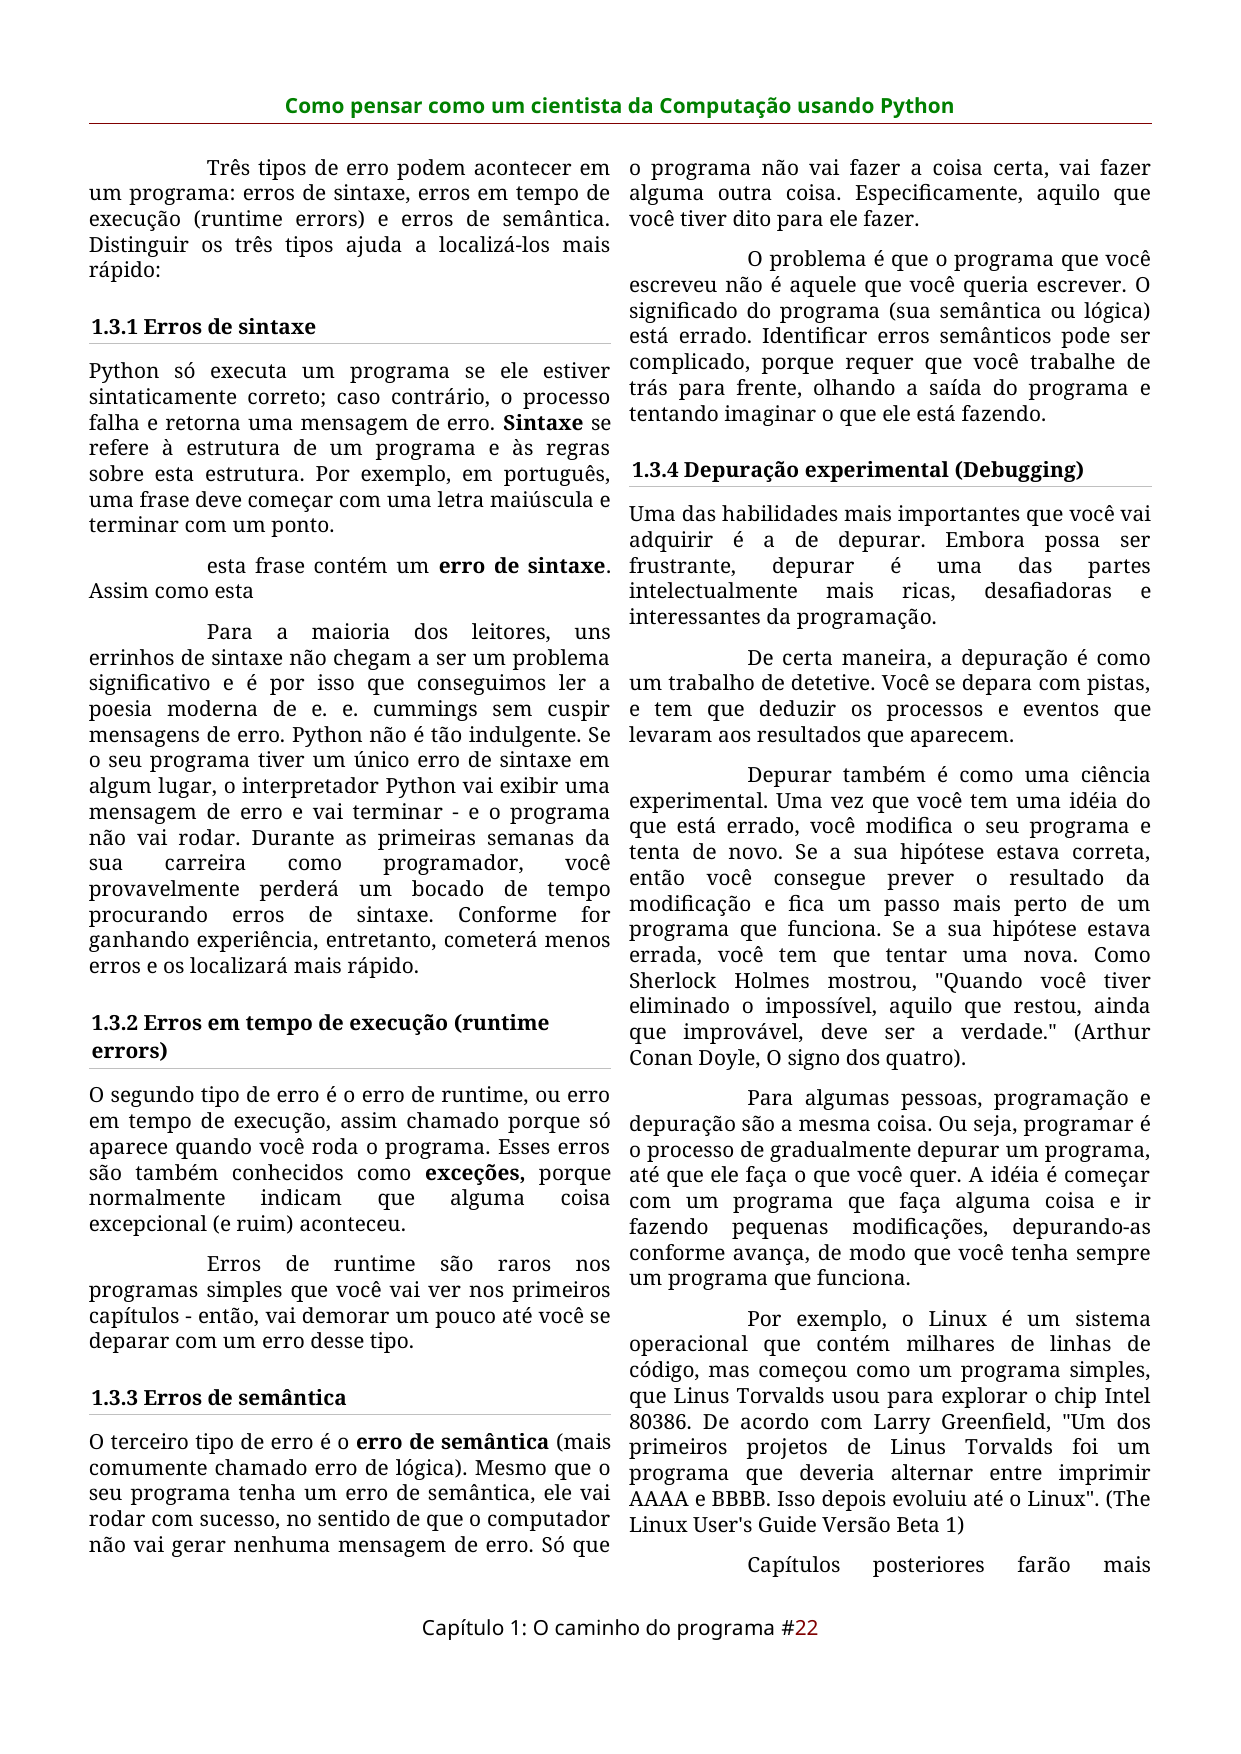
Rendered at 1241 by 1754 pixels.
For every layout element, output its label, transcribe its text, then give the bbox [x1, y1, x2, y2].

subtitle 1.3.2 Erros em tempo de execução (runtime errors) [88, 1005, 611, 1068]
text Python só executa um programa se ele estiver sintaticamente correto; caso contrário, o processo falha e retorna uma mensagem de erro. Sintaxe se refere à estrutura de um programa e às regras sobre esta estrutura. Por exemplo, em português, uma frase deve começar com uma letra maiúscula e terminar com um ponto. [88, 356, 611, 539]
text o programa não vai fazer a coisa certa, vai fazer alguma outra coisa. Especificamente, aquilo que você tiver dito para ele fazer. [629, 152, 1152, 232]
subtitle 1.3.1 Erros de sintaxe [88, 309, 611, 343]
text De certa maneira, a depuração é como um trabalho de detetive. Você se depara com pistas, e tem que deduzir os processos e eventos que levaram aos resultados que aparecem. [629, 642, 1152, 748]
text Três tipos de erro podem acontecer em um programa: erros de sintaxe, erros em tempo de execução (runtime errors) e erros de semântica. Distinguir os três tipos ajuda a localizá-los mais rápido: [88, 152, 611, 284]
text O problema é que o programa que você escreveu não é aquele que você queria escrever. O significado do programa (sua semântica ou lógica) está errado. Identificar erros semânticos pode ser complicado, porque requer que você trabalhe de trás para frente, olhando a saída do programa e tentando imaginar o que ele está fazendo. [629, 244, 1152, 427]
text Erros de runtime são raros nos programas simples que você vai ver nos primeiros capítulos - então, vai demorar um pouco até você se deparar com um erro desse tipo. [88, 1249, 611, 1355]
text O terceiro tipo de erro é o erro de semântica (mais comumente chamado erro de lógica). Mesmo que o seu programa tenha um erro de semântica, ele vai rodar com sucesso, no sentido de que o computador não vai gerar nenhuma mensagem de erro. Só que [88, 1427, 611, 1558]
text Para a maioria dos leitores, uns errinhos de sintaxe não chegam a ser um problema significativo e é por isso que conseguimos ler a poesia moderna de e. e. cummings sem cuspir mensagens de erro. Python não é tão indulgente. Se o seu programa tiver um único erro de sintaxe em algum lugar, o interpretador Python vai exibir uma mensagem de erro e vai terminar - e o programa não vai rodar. Durante as primeiras semanas da sua carreira como programador, você provavelmente perderá um bocado de tempo procurando erros de sintaxe. Conforme for ganhando experiência, entretanto, cometerá menos erros e os localizará mais rápido. [88, 617, 611, 980]
subtitle 1.3.4 Depuração experimental (Debugging) [629, 452, 1152, 486]
text Para algumas pessoas, programação e depuração são a mesma coisa. Ou seja, programar é o processo de gradualmente depurar um programa, até que ele faça o que você quer. A idéia é começar com um programa que faça alguma coisa e ir fazendo pequenas modificações, depurando-as conforme avança, de modo que você tenha sempre um programa que funciona. [629, 1083, 1152, 1292]
text Por exemplo, o Linux é um sistema operacional que contém milhares de linhas de código, mas começou como um programa simples, que Linus Torvalds usou para explorar o chip Intel 80386. De acordo com Larry Greenfield, "Um dos primeiros projetos de Linus Torvalds foi um programa que deveria alternar entre imprimir AAAA e BBBB. Isso depois evoluiu até o Linux". (The Linux User's Guide Versão Beta 1) [629, 1304, 1152, 1538]
text O segundo tipo de erro é o erro de runtime, ou erro em tempo de execução, assim chamado porque só aparece quando você roda o programa. Esses erros são também conhecidos como exceções, porque normalmente indicam que alguma coisa excepcional (e ruim) aconteceu. [88, 1080, 611, 1237]
text Uma das habilidades mais importantes que você vai adquirir é a de depurar. Embora possa ser frustrante, depurar é uma das partes intelectualmente mais ricas, desafiadoras e interessantes da programação. [629, 499, 1152, 631]
text Capítulos posteriores farão mais [629, 1550, 1152, 1578]
text Depurar também é como uma ciência experimental. Uma vez que você tem uma idéia do que está errado, você modifica o seu programa e tenta de novo. Se a sua hipótese estava correta, então você consegue prever o resultado da modificação e fica um passo mais perto de um programa que funciona. Se a sua hipótese estava errada, você tem que tentar uma nova. Como Sherlock Holmes mostrou, "Quando você tiver eliminado o impossível, aquilo que restou, ainda que improvável, deve ser a verdade." (Arthur Conan Doyle, O signo dos quatro). [629, 760, 1152, 1071]
text esta frase contém um erro de sintaxe. Assim como esta [88, 551, 611, 605]
subtitle 1.3.3 Erros de semântica [88, 1380, 611, 1414]
